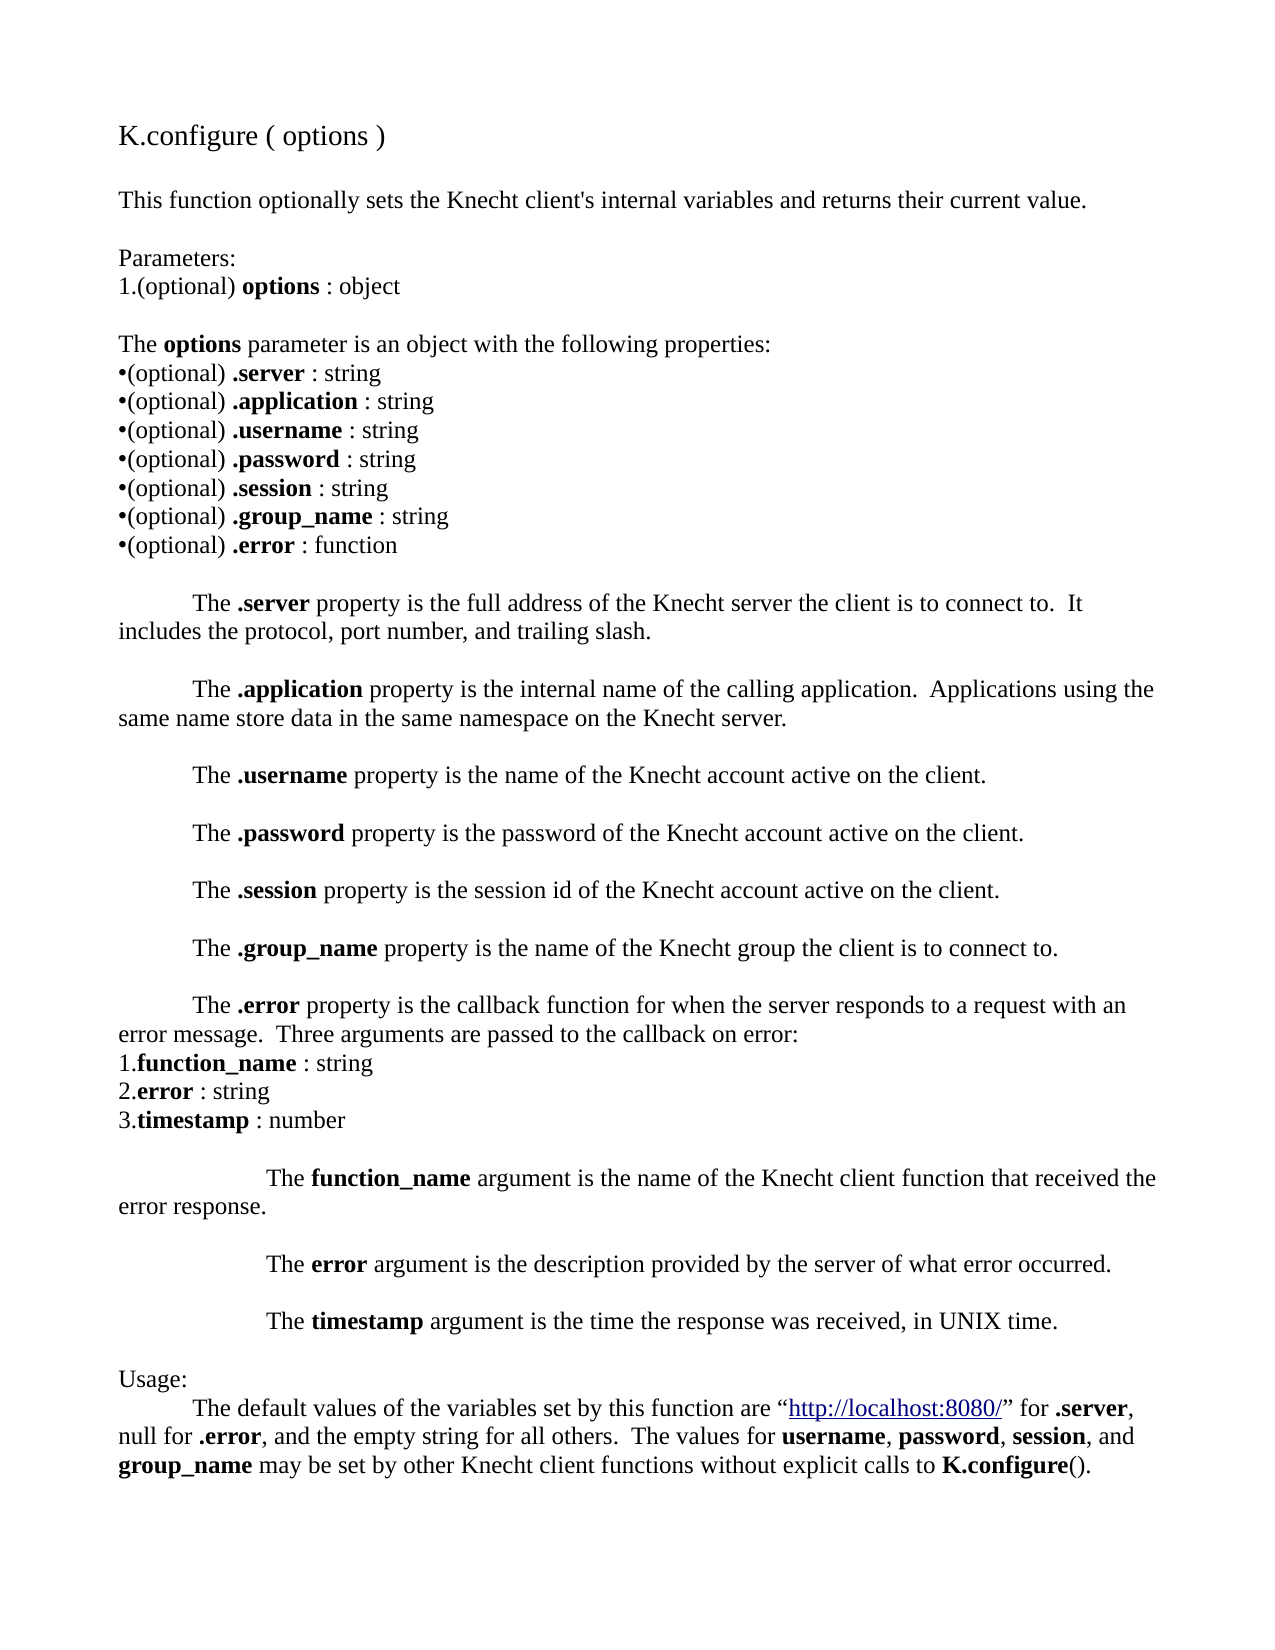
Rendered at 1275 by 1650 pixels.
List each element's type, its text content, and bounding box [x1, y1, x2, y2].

list (optional) .password : string [118, 444, 1157, 473]
list (optional) .session : string [118, 473, 1157, 501]
list (optional) .username : string [118, 415, 1157, 444]
list function_name : string [118, 1048, 1157, 1076]
text The timestamp argument is the time the response was received, in UNIX time. [118, 1306, 1157, 1335]
list (optional) .application : string [118, 386, 1157, 415]
list (optional) .server : string [118, 358, 1157, 386]
list (optional) .group_name : string [118, 501, 1157, 530]
text The .password property is the password of the Knecht account active on the client. [118, 818, 1157, 846]
text The .error property is the callback function for when the server responds to a request with an error message. Three arguments are passed to the callback on error: [118, 990, 1157, 1048]
text The .server property is the full address of the Knecht server the client is to connect to. It includes the protocol, port number, and trailing slash. [118, 588, 1157, 645]
text Parameters: [118, 243, 1157, 271]
list timestamp : number [118, 1105, 1157, 1134]
text The function_name argument is the name of the Knecht client function that received the error response. [118, 1163, 1157, 1220]
text The .application property is the internal name of the calling application. Applications using the same name store data in the same namespace on the Knecht server. [118, 674, 1157, 731]
text K.configure ( options ) [118, 118, 1157, 152]
text Usage: [118, 1364, 1157, 1393]
text The error argument is the description provided by the server of what error occurred. [118, 1249, 1157, 1278]
text This function optionally sets the Knecht client's internal variables and returns their current value. [118, 185, 1157, 214]
list (optional) .error : function [118, 530, 1157, 559]
text The default values of the variables set by this function are “http://localhost:8080/” for .server, null for .error, and the empty string for all others. The values for username, password, session, and group_name may be set by other Knecht client functions without explicit calls to K.configure(). [118, 1393, 1157, 1479]
text The .session property is the session id of the Knecht account active on the client. [118, 875, 1157, 904]
list (optional) options : object [118, 271, 1157, 300]
list error : string [118, 1076, 1157, 1105]
text The .username property is the name of the Knecht account active on the client. [118, 760, 1157, 789]
text The options parameter is an object with the following properties: [118, 329, 1157, 358]
text The .group_name property is the name of the Knecht group the client is to connect to. [118, 933, 1157, 961]
